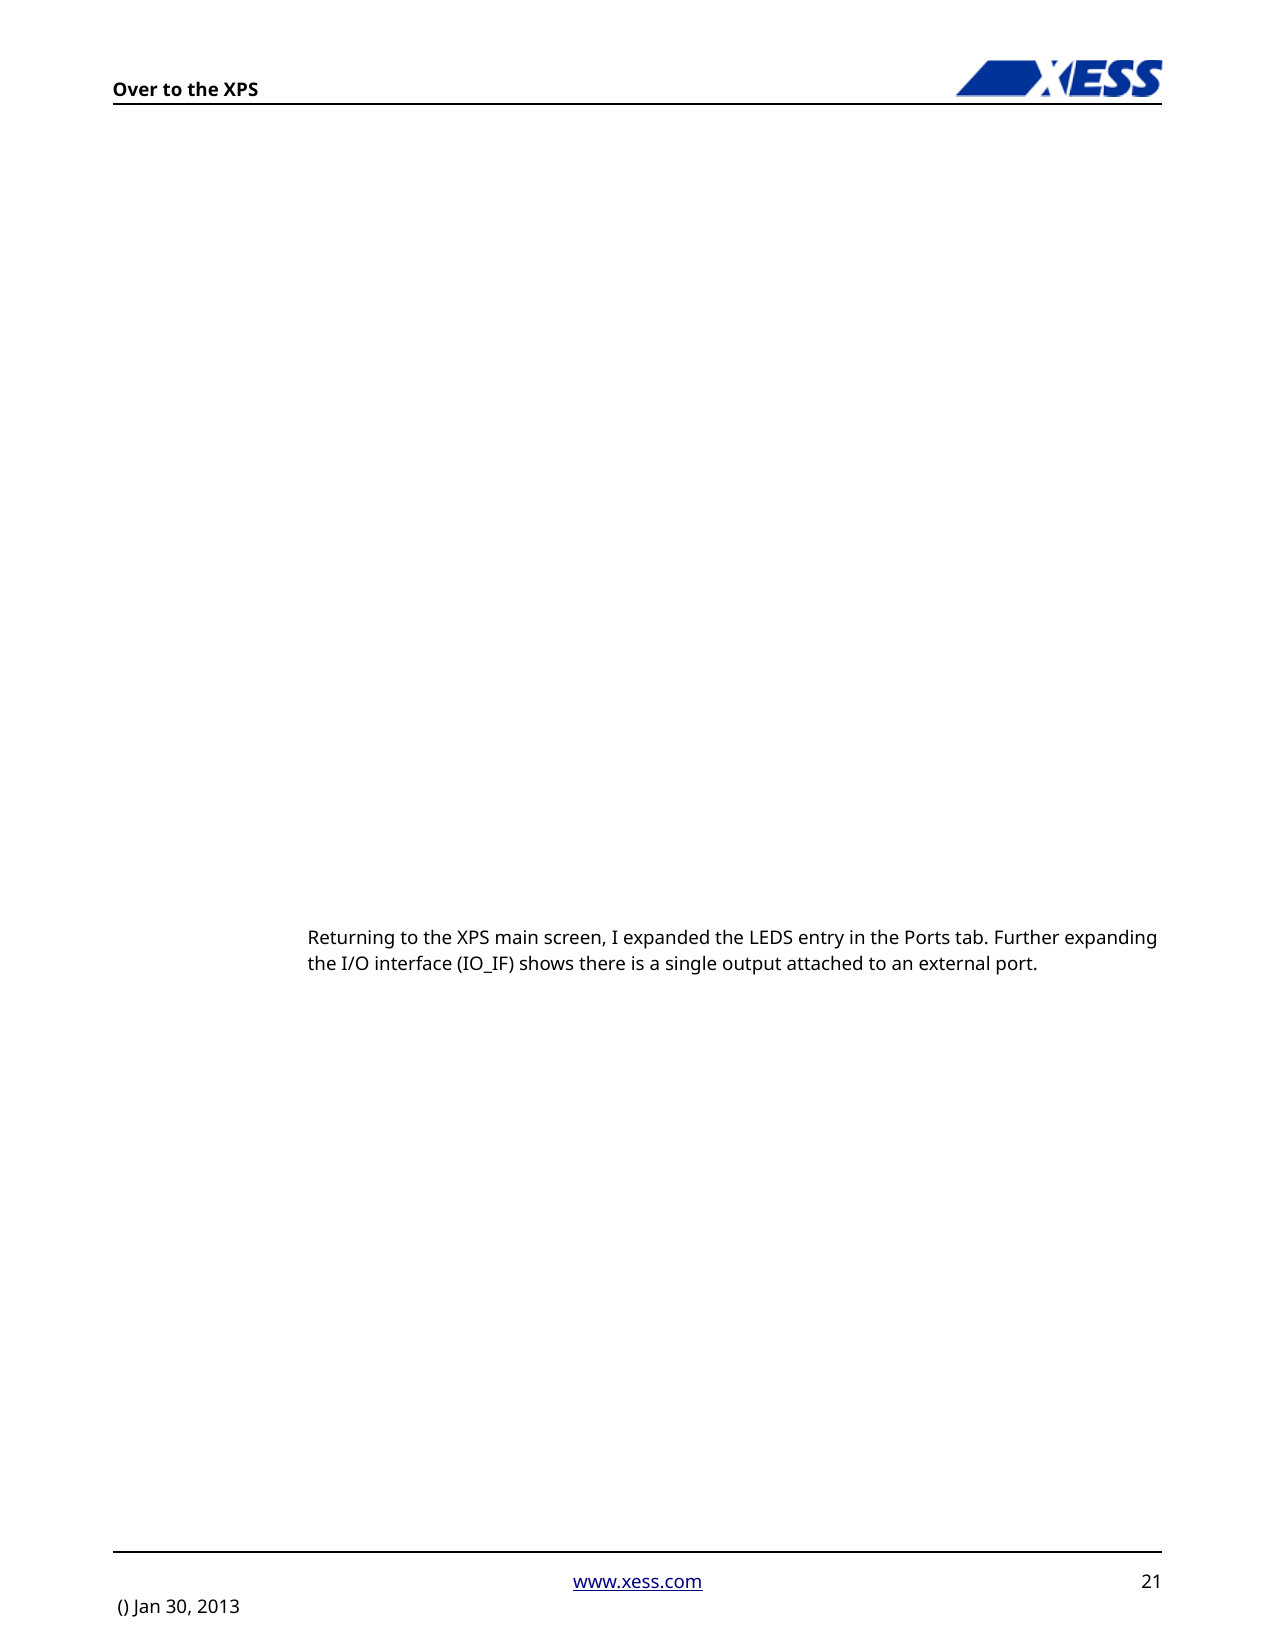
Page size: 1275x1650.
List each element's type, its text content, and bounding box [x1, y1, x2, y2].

picture [955, 60, 1163, 97]
text Returning to the XPS main screen, I expanded the LEDS entry in the Ports tab. Further expanding the I/O interface (IO_IF) shows there is a single output attached to an external port. [307, 914, 1162, 976]
